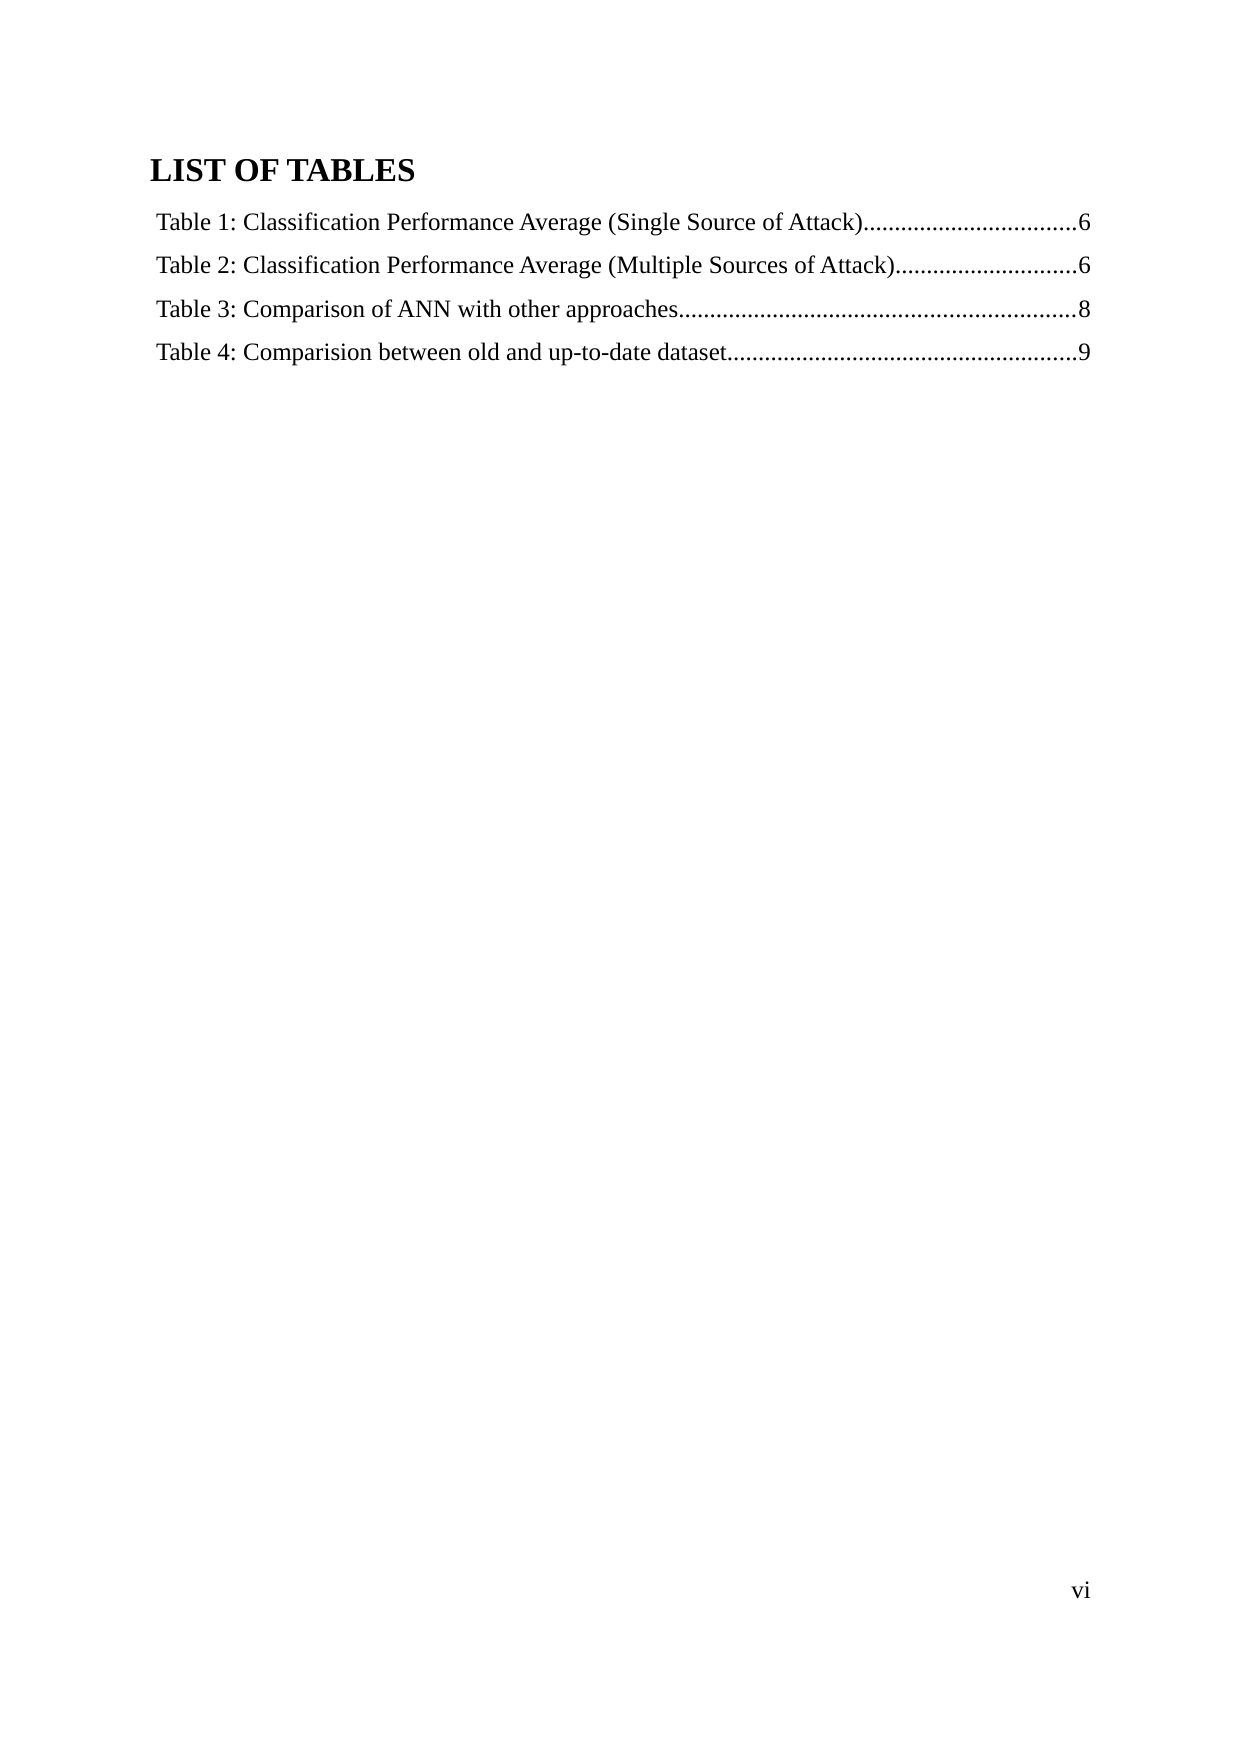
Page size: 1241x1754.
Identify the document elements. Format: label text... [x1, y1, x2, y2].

subtitle LIST OF TABLES [150, 150, 1091, 188]
text Table 3: Comparison of ANN with other approaches 8 [150, 294, 1091, 322]
text Table 2: Classification Performance Average (Multiple Sources of Attack) 6 [150, 251, 1091, 279]
text Table 4: Comparision between old and up-to-date dataset 9 [150, 337, 1091, 366]
text Table 1: Classification Performance Average (Single Source of Attack) 6 [150, 207, 1091, 236]
